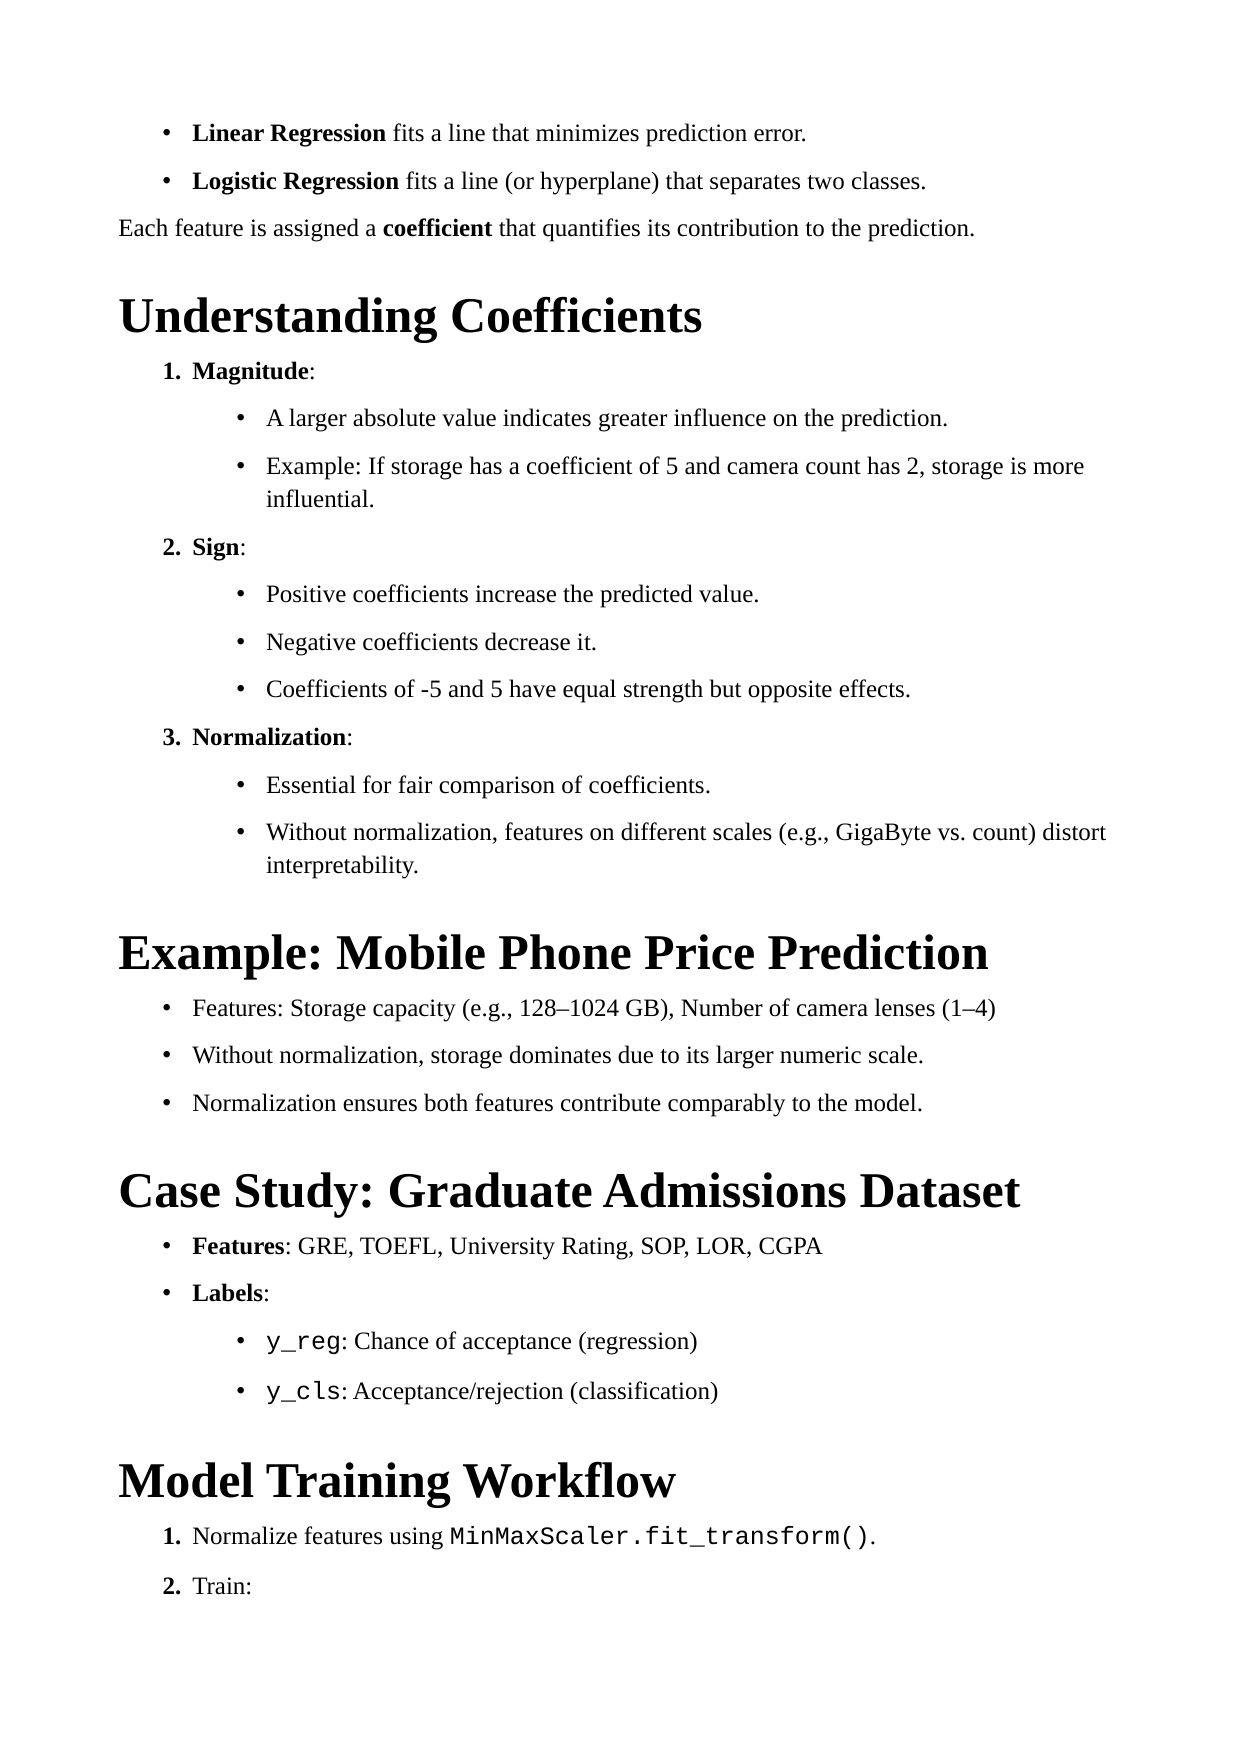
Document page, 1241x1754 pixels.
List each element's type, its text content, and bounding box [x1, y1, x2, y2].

list Without normalization, storage dominates due to its larger numeric scale. [162, 1041, 1122, 1069]
list y_reg: Chance of acceptance (regression) [236, 1326, 1122, 1357]
subtitle Case Study: Graduate Admissions Dataset [118, 1161, 1122, 1218]
list Without normalization, features on different scales (e.g., GigaByte vs. count) distort interpretability. [236, 817, 1122, 879]
subtitle Understanding Coefficients [118, 286, 1122, 343]
list Linear Regression fits a line that minimizes prediction error. [162, 118, 1122, 147]
list Sign: [162, 532, 1122, 561]
list Essential for fair comparison of coefficients. [236, 770, 1122, 798]
list Normalize features using MinMaxScaler.fit_transform(). [162, 1521, 1122, 1552]
list Train: [162, 1571, 1122, 1600]
list Magnitude: [162, 356, 1122, 385]
list Coefficients of -5 and 5 have equal strength but opposite effects. [236, 674, 1122, 703]
list Logistic Regression fits a line (or hyperplane) that separates two classes. [162, 166, 1122, 194]
subtitle Model Training Workflow [118, 1451, 1122, 1508]
list Positive coefficients increase the predicted value. [236, 579, 1122, 608]
list Normalization ensures both features contribute comparably to the model. [162, 1088, 1122, 1117]
text Each feature is assigned a coefficient that quantifies its contribution to the prediction. [118, 213, 1122, 242]
list y_cls: Acceptance/rejection (classification) [236, 1376, 1122, 1407]
list Labels: [162, 1278, 1122, 1307]
list Features: Storage capacity (e.g., 128–1024 GB), Number of camera lenses (1–4) [162, 993, 1122, 1022]
list Normalization: [162, 722, 1122, 751]
subtitle Example: Mobile Phone Price Prediction [118, 923, 1122, 981]
list Features: GRE, TOEFL, University Rating, SOP, LOR, CGPA [162, 1231, 1122, 1259]
list A larger absolute value indicates greater influence on the prediction. [236, 403, 1122, 432]
list Negative coefficients decrease it. [236, 627, 1122, 656]
list Example: If storage has a coefficient of 5 and camera count has 2, storage is more influential. [236, 451, 1122, 513]
